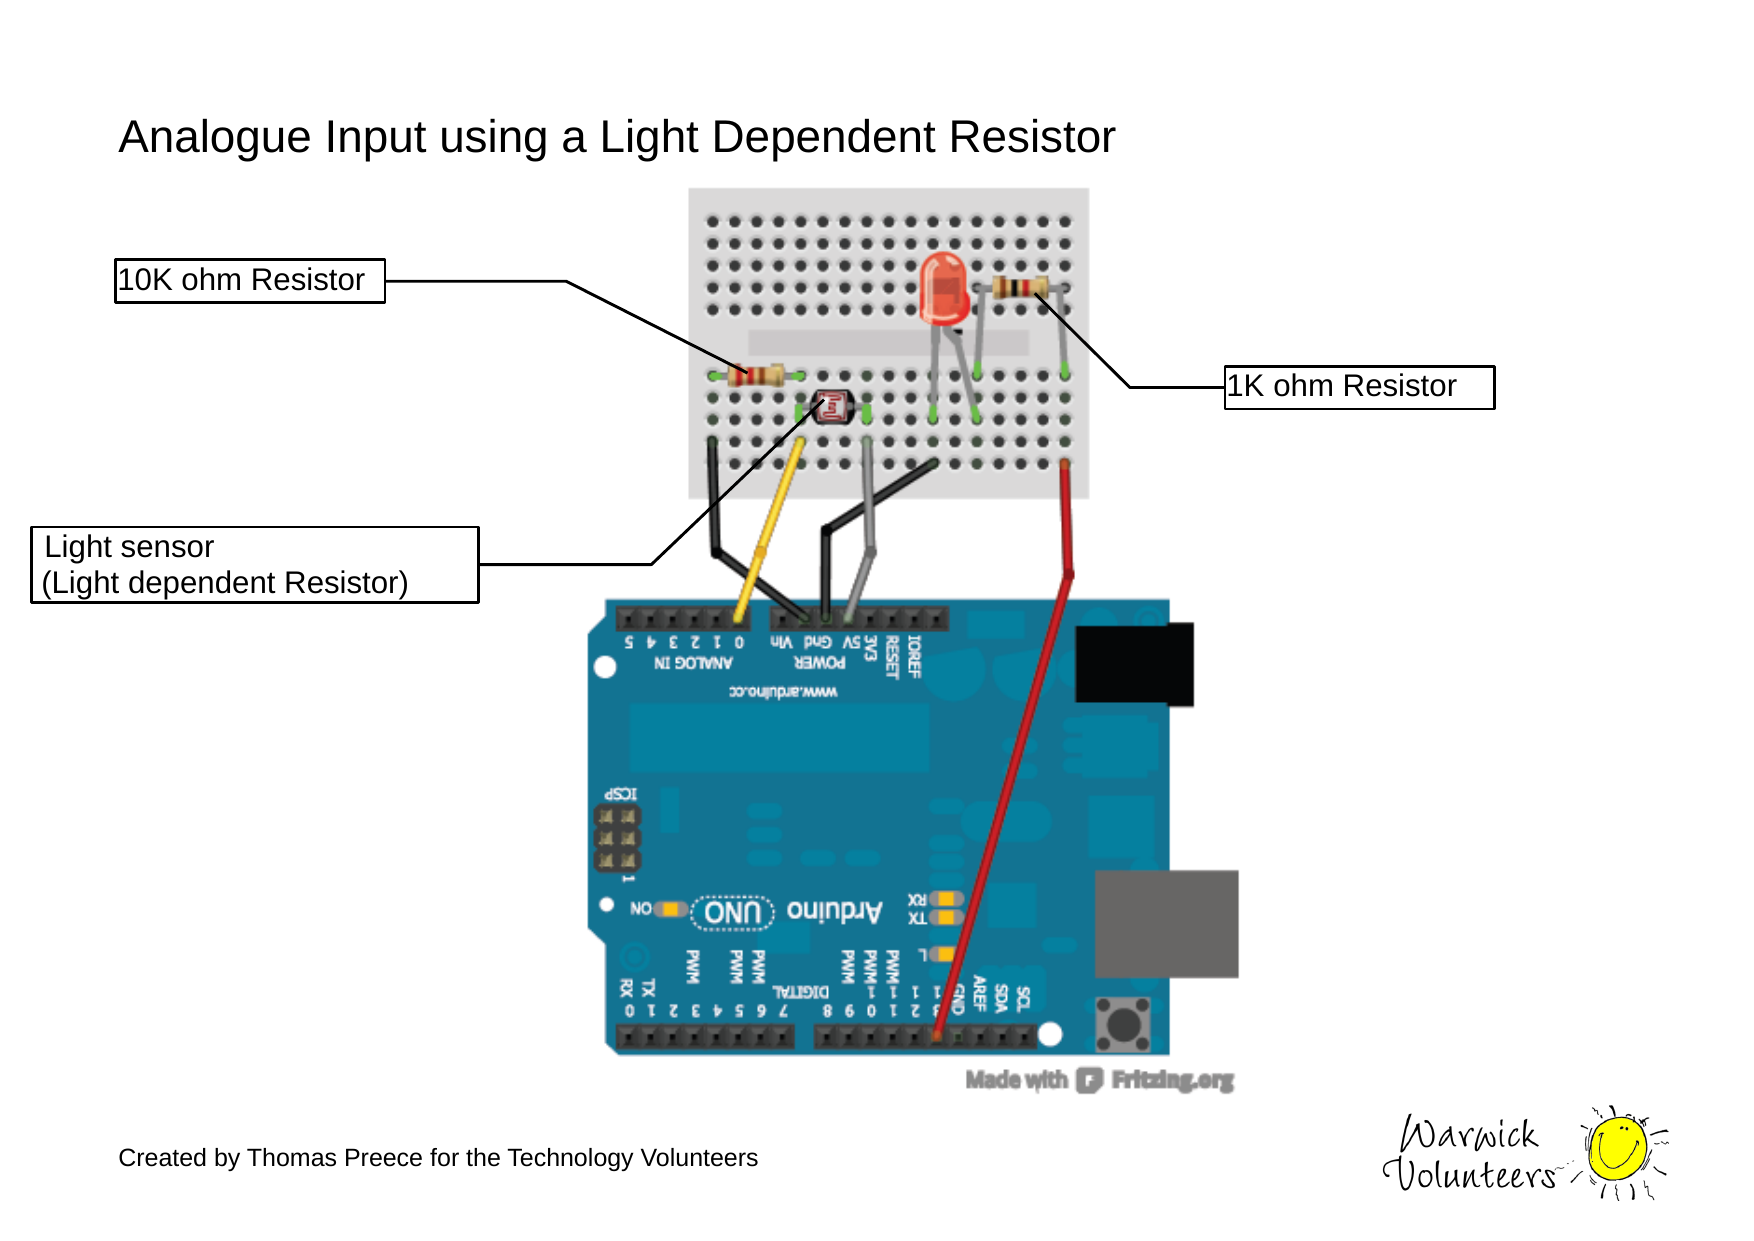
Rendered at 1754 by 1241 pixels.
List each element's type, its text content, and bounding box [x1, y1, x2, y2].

text Analogue Input using a Light Dependent Resistor [118, 109, 1636, 162]
picture [567, 140, 579, 149]
picture [523, 127, 1282, 1152]
picture [777, 130, 789, 149]
picture [987, 130, 1000, 138]
picture [801, 130, 814, 138]
picture [1226, 368, 1282, 408]
picture [1081, 130, 1094, 149]
picture [719, 127, 738, 149]
picture [750, 130, 763, 138]
picture [852, 130, 864, 149]
picture [529, 130, 541, 149]
picture [641, 130, 653, 149]
picture [878, 130, 891, 138]
picture [1277, 381, 1282, 394]
picture [956, 127, 973, 136]
